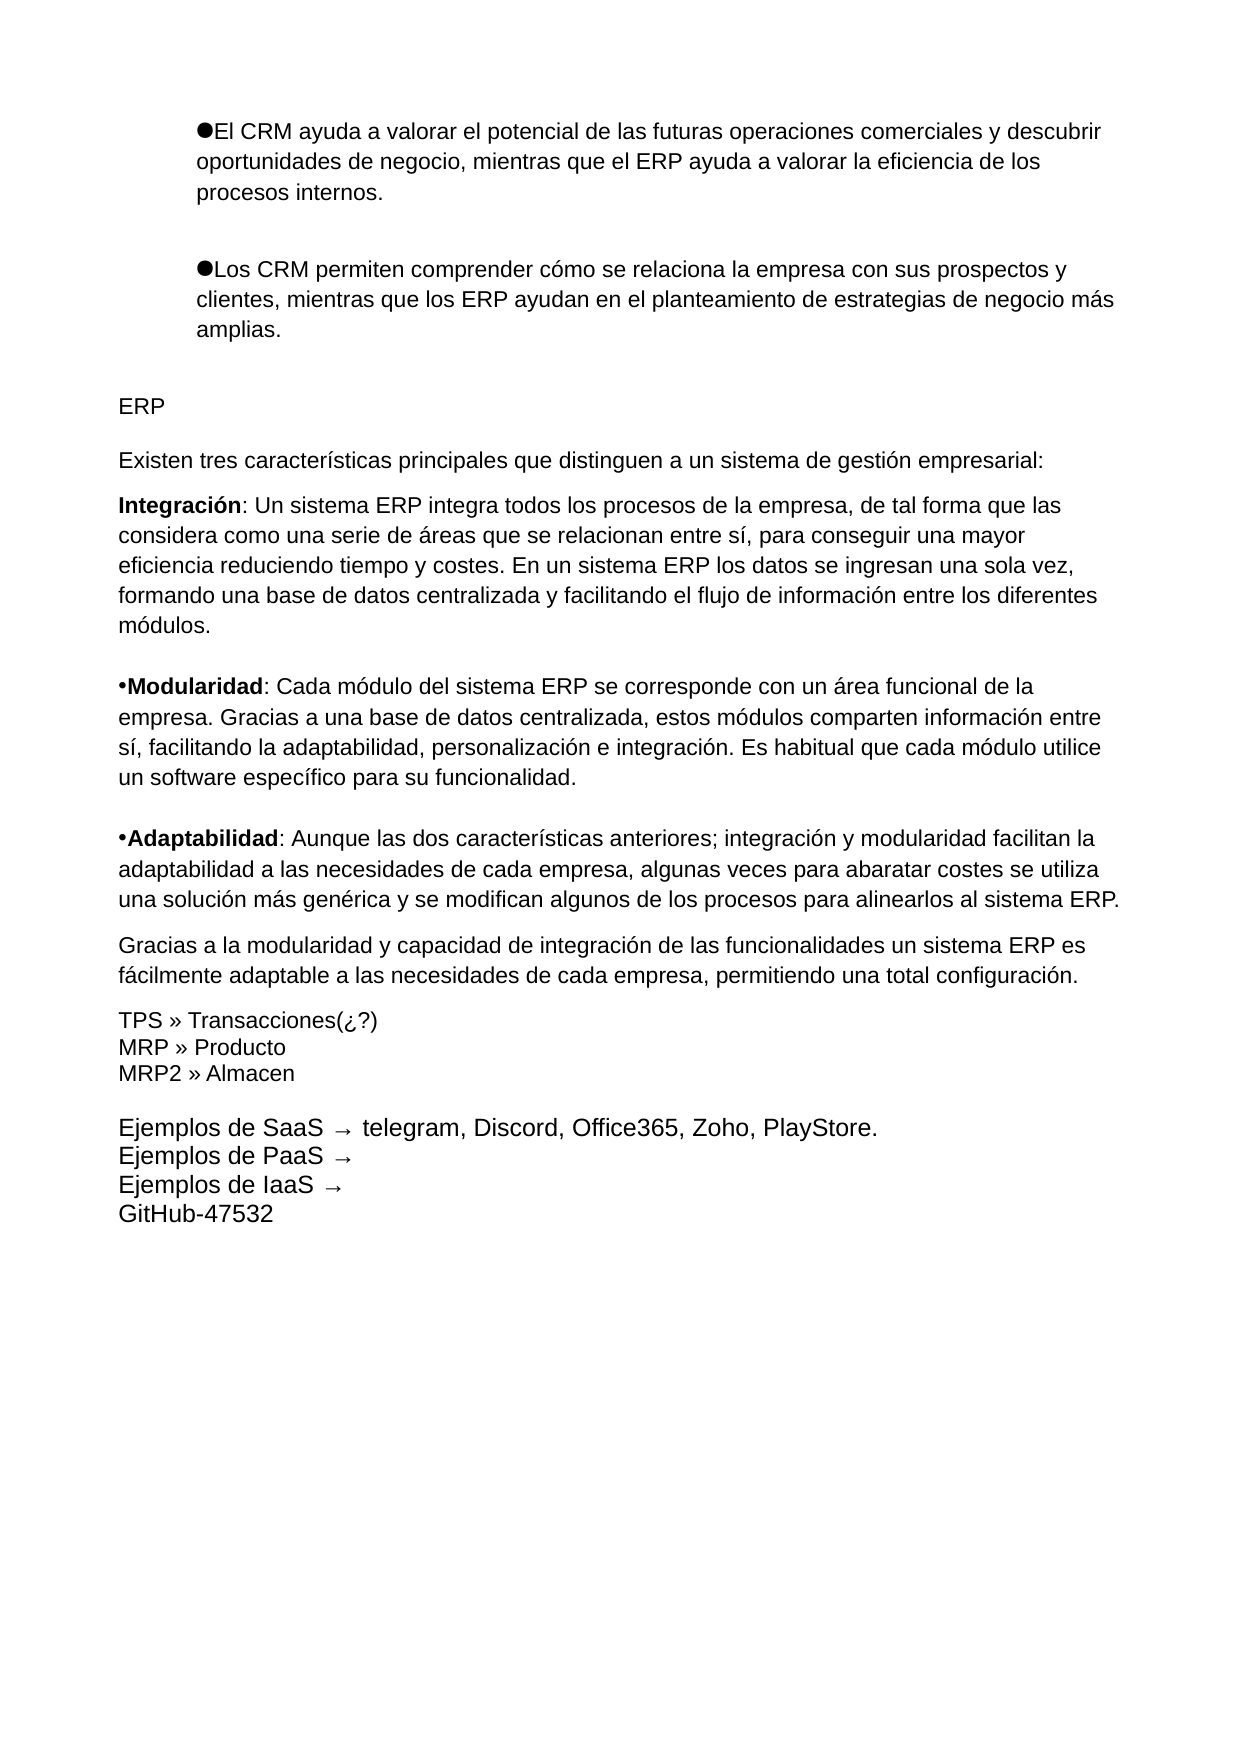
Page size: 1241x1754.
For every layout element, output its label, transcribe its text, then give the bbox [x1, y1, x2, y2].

text Integración: Un sistema ERP integra todos los procesos de la empresa, de tal forma que las considera como una serie de áreas que se relacionan entre sí, para conseguir una mayor eficiencia reduciendo tiempo y costes. En un sistema ERP los datos se ingresan una sola vez, formando una base de datos centralizada y facilitando el flujo de información entre los diferentes módulos. [118, 492, 1122, 639]
list Adaptabilidad: Aunque las dos características anteriores; integración y modularidad facilitan la adaptabilidad a las necesidades de cada empresa, algunas veces para abaratar costes se utiliza una solución más genérica y se modifican algunos de los procesos para alinearlos al sistema ERP. [118, 825, 1122, 913]
text TPS » Transacciones(¿?) [118, 1007, 1122, 1033]
text Ejemplos de IaaS → [118, 1170, 1122, 1199]
list Los CRM permiten comprender cómo se relaciona la empresa con sus prospectos y clientes, mientras que los ERP ayudan en el planteamiento de estrategias de negocio más amplias. [118, 256, 1122, 342]
text MRP2 » Almacen [118, 1060, 1122, 1086]
list Modularidad: Cada módulo del sistema ERP se corresponde con un área funcional de la empresa. Gracias a una base de datos centralizada, estos módulos comparten información entre sí, facilitando la adaptabilidad, personalización e integración. Es habitual que cada módulo utilice un software específico para su funcionalidad. [118, 673, 1122, 790]
text Gracias a la modularidad y capacidad de integración de las funcionalidades un sistema ERP es fácilmente adaptable a las necesidades de cada empresa, permitiendo una total configuración. [118, 932, 1122, 989]
text Ejemplos de PaaS → [118, 1141, 1122, 1170]
text GitHub-47532 [118, 1199, 1122, 1228]
list El CRM ayuda a valorar el potencial de las futuras operaciones comerciales y descubrir oportunidades de negocio, mientras que el ERP ayuda a valorar la eficiencia de los procesos internos. [118, 118, 1122, 205]
text MRP » Producto [118, 1033, 1122, 1060]
text Existen tres características principales que distinguen a un sistema de gestión empresarial: [118, 447, 1122, 473]
text ERP [118, 393, 1122, 419]
text Ejemplos de SaaS → telegram, Discord, Office365, Zoho, PlayStore. [118, 1113, 1122, 1141]
